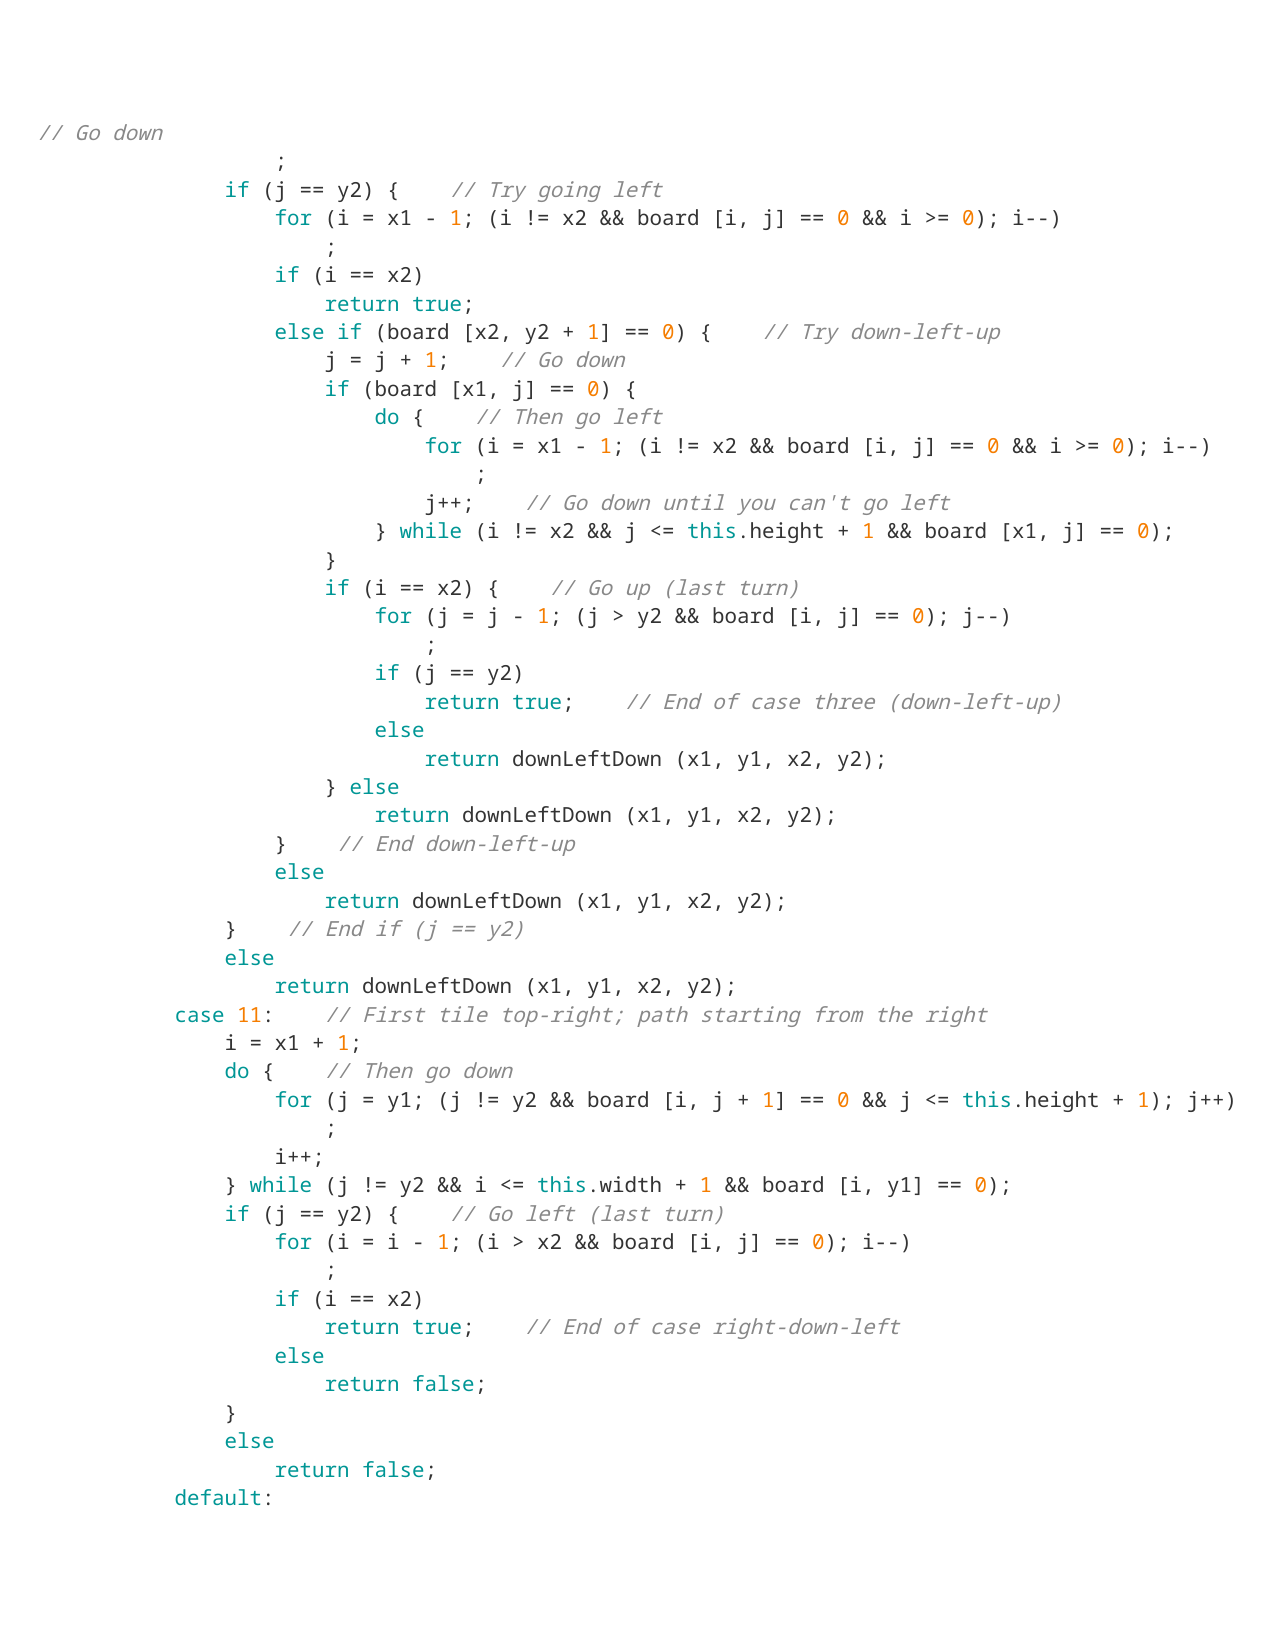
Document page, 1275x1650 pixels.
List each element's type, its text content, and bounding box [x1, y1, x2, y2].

text // Go down ; if (j == y2) { // Try going left for (i = x1 - 1; (i != x2 && board [i, j] == 0 && i >= 0); i--) ; if (i == x2) return true; else if (board [x2, y2 + 1] == 0) { // Try down-left-up j = j + 1; // Go down if (board [x1, j] == 0) { do { // Then go left for (i = x1 - 1; (i != x2 && board [i, j] == 0 && i >= 0); i--) ; j++; // Go down until you can't go left } while (i != x2 && j <= this.height + 1 && board [x1, j] == 0); } if (i == x2) { // Go up (last turn) for (j = j - 1; (j > y2 && board [i, j] == 0); j--) ; if (j == y2) return true; // End of case three (down-left-up) else return downLeftDown (x1, y1, x2, y2); } else return downLeftDown (x1, y1, x2, y2); } // End down-left-up else return downLeftDown (x1, y1, x2, y2); } // End if (j == y2) else return downLeftDown (x1, y1, x2, y2); case 11: // First tile top-right; path starting from the right i = x1 + 1; do { // Then go down for (j = y1; (j != y2 && board [i, j + 1] == 0 && j <= this.height + 1); j++) ; i++; } while (j != y2 && i <= this.width + 1 && board [i, y1] == 0); if (j == y2) { // Go left (last turn) for (i = i - 1; (i > x2 && board [i, j] == 0); i--) ; if (i == x2) return true; // End of case right-down-left else return false; } else return false; default: [24, 118, 1241, 1512]
